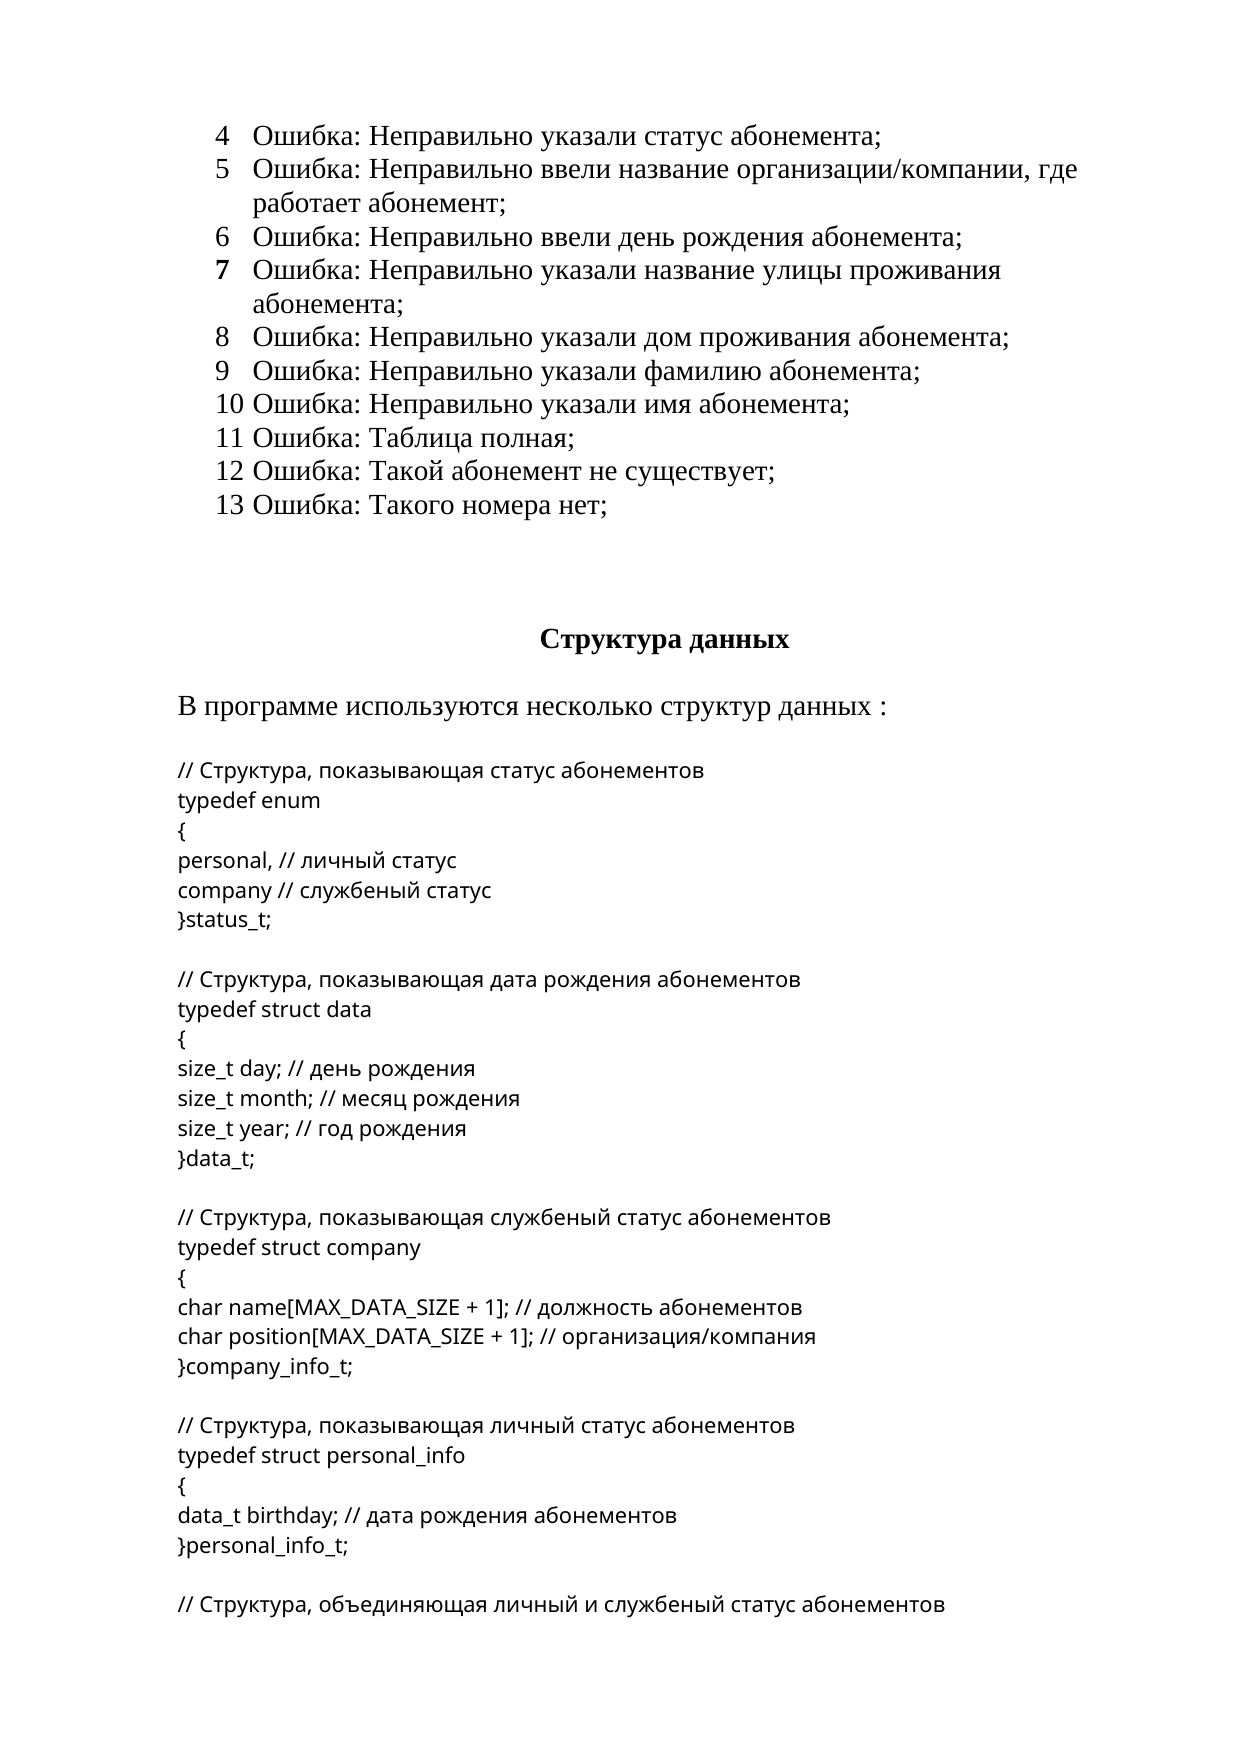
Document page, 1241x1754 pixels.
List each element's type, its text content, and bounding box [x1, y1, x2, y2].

text // Структура, показывающая личный статус абонементов [177, 1411, 1152, 1440]
text Структура данных [177, 621, 1152, 655]
text // Структура, показывающая дата рождения абонементов [177, 964, 1152, 994]
text char name[MAX_DATA_SIZE + 1]; // должность абонементов [177, 1291, 1152, 1321]
text typedef struct company [177, 1232, 1152, 1262]
text { [177, 1023, 1152, 1053]
text company // службеный статус [177, 874, 1152, 904]
text // Структура, показывающая статус абонементов [177, 755, 1152, 785]
text }data_t; [177, 1143, 1152, 1172]
text size_t month; // месяц рождения [177, 1083, 1152, 1113]
text size_t day; // день рождения [177, 1053, 1152, 1083]
list Ошибка: Неправильно указали статус абонемента; [215, 118, 1152, 152]
list Ошибка: Неправильно указали дом проживания абонемента; [215, 319, 1152, 353]
text typedef struct personal_info [177, 1440, 1152, 1470]
text typedef enum [177, 785, 1152, 815]
list Ошибка: Такой абонемент не существует; [215, 453, 1152, 487]
text char position[MAX_DATA_SIZE + 1]; // организация/компания [177, 1321, 1152, 1351]
list Ошибка: Неправильно ввели название организации/компании, где работает абонемент; [215, 152, 1152, 219]
text { [177, 1262, 1152, 1291]
text // Структура, объединяющая личный и службеный статус абонементов [177, 1589, 1152, 1619]
text data_t birthday; // дата рождения абонементов [177, 1500, 1152, 1530]
list Ошибка: Неправильно указали название улицы проживания абонемента; [215, 252, 1152, 319]
text size_t year; // год рождения [177, 1113, 1152, 1143]
list Ошибка: Неправильно указали имя абонемента; [215, 386, 1152, 420]
text { [177, 1470, 1152, 1500]
list Ошибка: Неправильно указали фамилию абонемента; [215, 353, 1152, 386]
text // Структура, показывающая службеный статус абонементов [177, 1202, 1152, 1232]
text typedef struct data [177, 994, 1152, 1023]
text В программе используются несколько структур данных : [177, 688, 1152, 722]
list Ошибка: Таблица полная; [215, 420, 1152, 453]
text personal, // личный статус [177, 845, 1152, 874]
text { [177, 815, 1152, 845]
text }company_info_t; [177, 1351, 1152, 1381]
list Ошибка: Неправильно ввели день рождения абонемента; [215, 219, 1152, 252]
text }personal_info_t; [177, 1530, 1152, 1559]
text }status_t; [177, 904, 1152, 934]
list Ошибка: Такого номера нет; [215, 487, 1152, 521]
